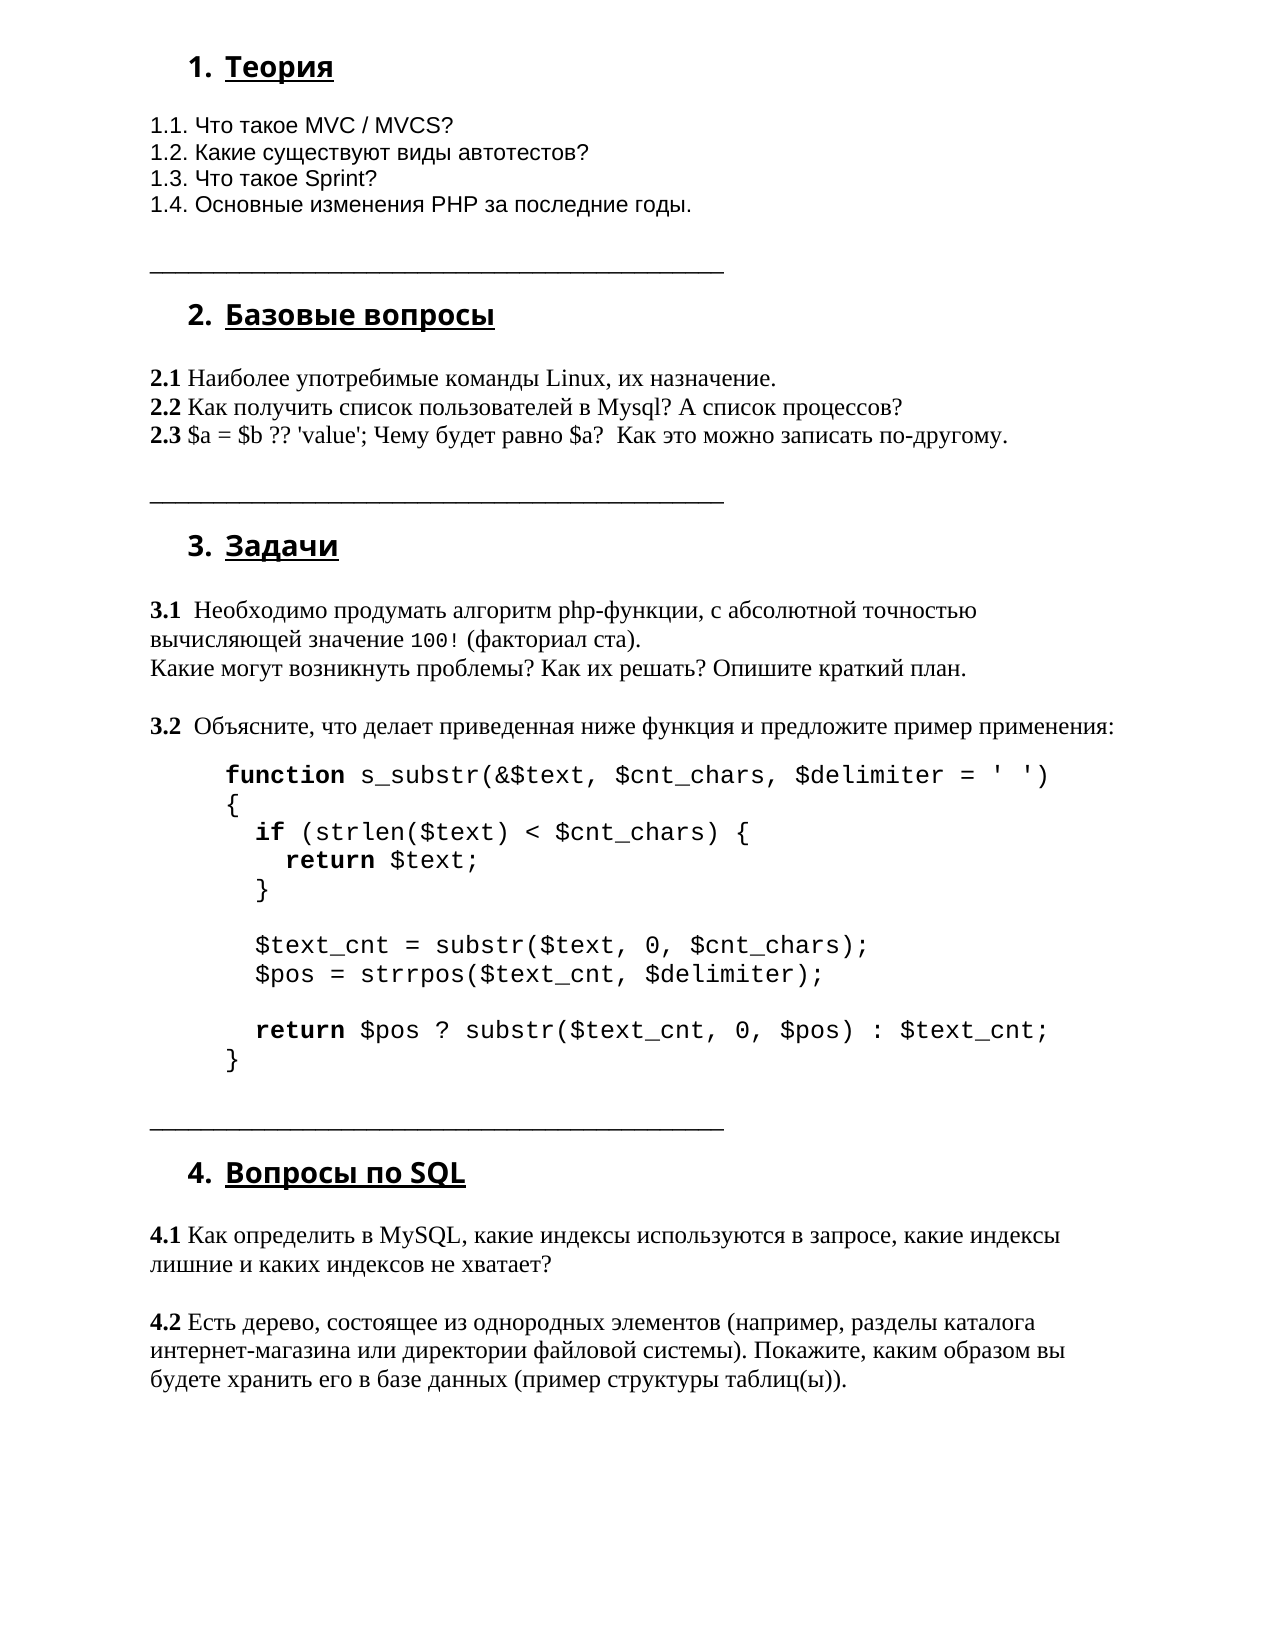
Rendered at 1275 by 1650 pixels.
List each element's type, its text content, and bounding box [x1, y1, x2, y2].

text function s_substr(&$text, $cnt_chars, $delimiter = ' ') [225, 763, 1125, 791]
subtitle Задачи [187, 525, 1125, 565]
text } [225, 876, 1125, 905]
subtitle Вопросы по SQL [187, 1152, 1125, 1192]
text 1.2. Какие существуют виды автотестов? [150, 138, 1125, 165]
text Какие могут возникнуть проблемы? Как их решать? Опишите краткий план. [150, 653, 1125, 682]
text _____________________________________________ [150, 248, 1125, 274]
subtitle Теория [187, 46, 1125, 86]
text if (strlen($text) < $cnt_chars) { [225, 820, 1125, 848]
text 3.1 Необходимо продумать алгоритм php-функции, с абсолютной точностью вычисляющей значение 100! (факториал ста). [150, 595, 1125, 653]
text } [225, 1046, 1125, 1075]
text _____________________________________________ [150, 478, 1125, 504]
text 1.3. Что такое Sprint? [150, 165, 1125, 191]
text return $text; [225, 848, 1125, 876]
text 1.1. Что такое MVC / MVCS? [150, 112, 1125, 138]
text 2.3 $a = $b ?? 'value'; Чему будет равно $a? Как это можно записать по-другому. [150, 421, 1125, 449]
text return $pos ? substr($text_cnt, 0, $pos) : $text_cnt; [225, 1018, 1125, 1046]
text $pos = strrpos($text_cnt, $delimiter); [225, 961, 1125, 990]
subtitle Базовые вопросы [187, 295, 1125, 334]
text _____________________________________________ [150, 1105, 1125, 1131]
text 1.4. Основные изменения PHP за последние годы. [150, 191, 1125, 218]
text 2.1 Наиболее употребимые команды Linux, их назначение. [150, 363, 1125, 392]
text { [225, 791, 1125, 820]
text 2.2 Как получить список пользователей в Mysql? А список процессов? [150, 392, 1125, 421]
text $text_cnt = substr($text, 0, $cnt_chars); [225, 933, 1125, 961]
text 4.2 Есть дерево, состоящее из однородных элементов (например, разделы каталога интернет-магазина или директории файловой системы). Покажите, каким образом вы будете хранить его в базе данных (пример структуры таблиц(ы)). [150, 1307, 1125, 1393]
text 3.2 Объясните, что делает приведенная ниже функция и предложите пример применения: [150, 711, 1125, 739]
text 4.1 Как определить в MySQL, какие индексы используются в запросе, какие индексы лишние и каких индексов не хватает? [150, 1220, 1125, 1278]
